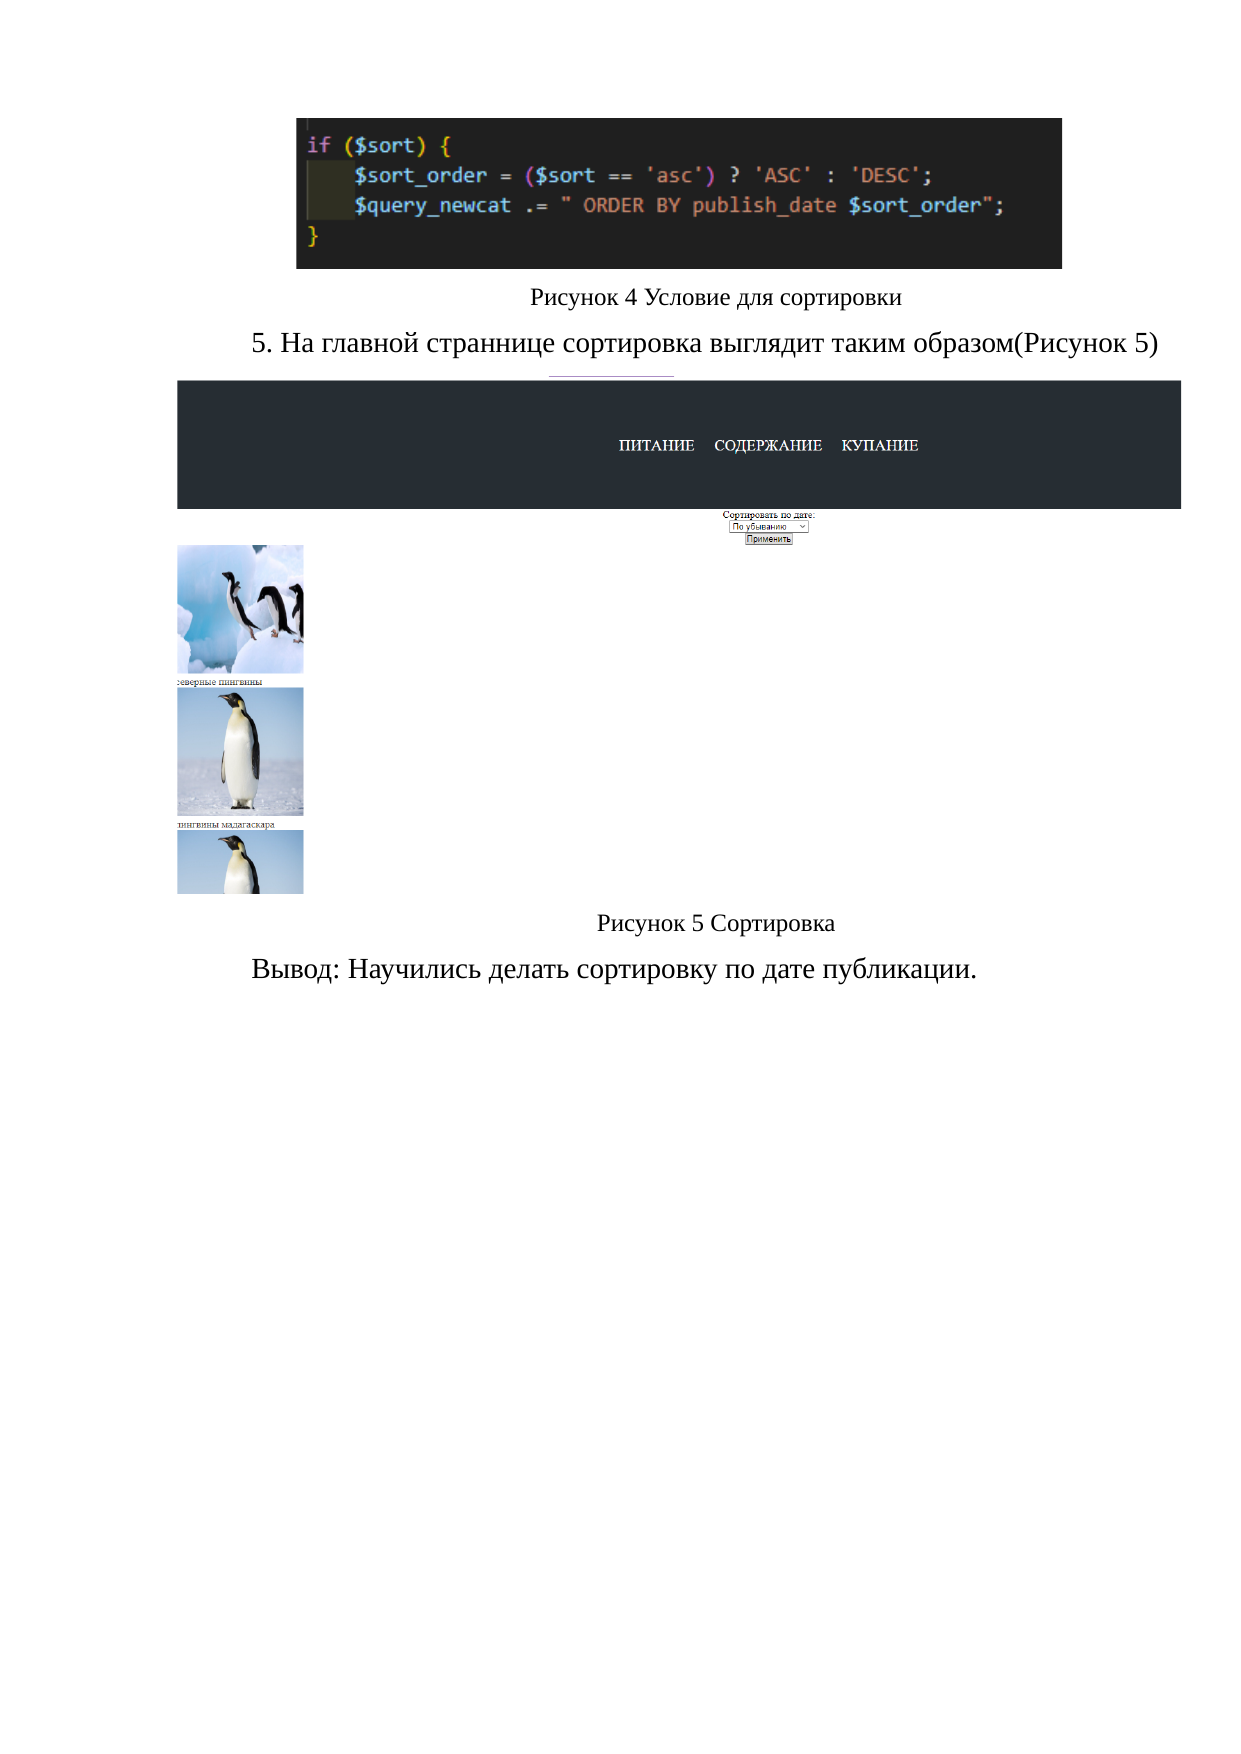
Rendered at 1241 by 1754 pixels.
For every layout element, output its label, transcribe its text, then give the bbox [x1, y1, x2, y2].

text Рисунок 5 Сортировка [177, 894, 1181, 937]
text Рисунок 4 Условие для сортировки [177, 118, 1181, 311]
picture [296, 118, 1063, 269]
text Вывод: Научились делать сортировку по дате публикации. [177, 951, 1181, 984]
picture [177, 376, 1182, 894]
text 5. На главной страннице сортировка выглядит таким образом(Рисунок 5) [177, 326, 1181, 359]
